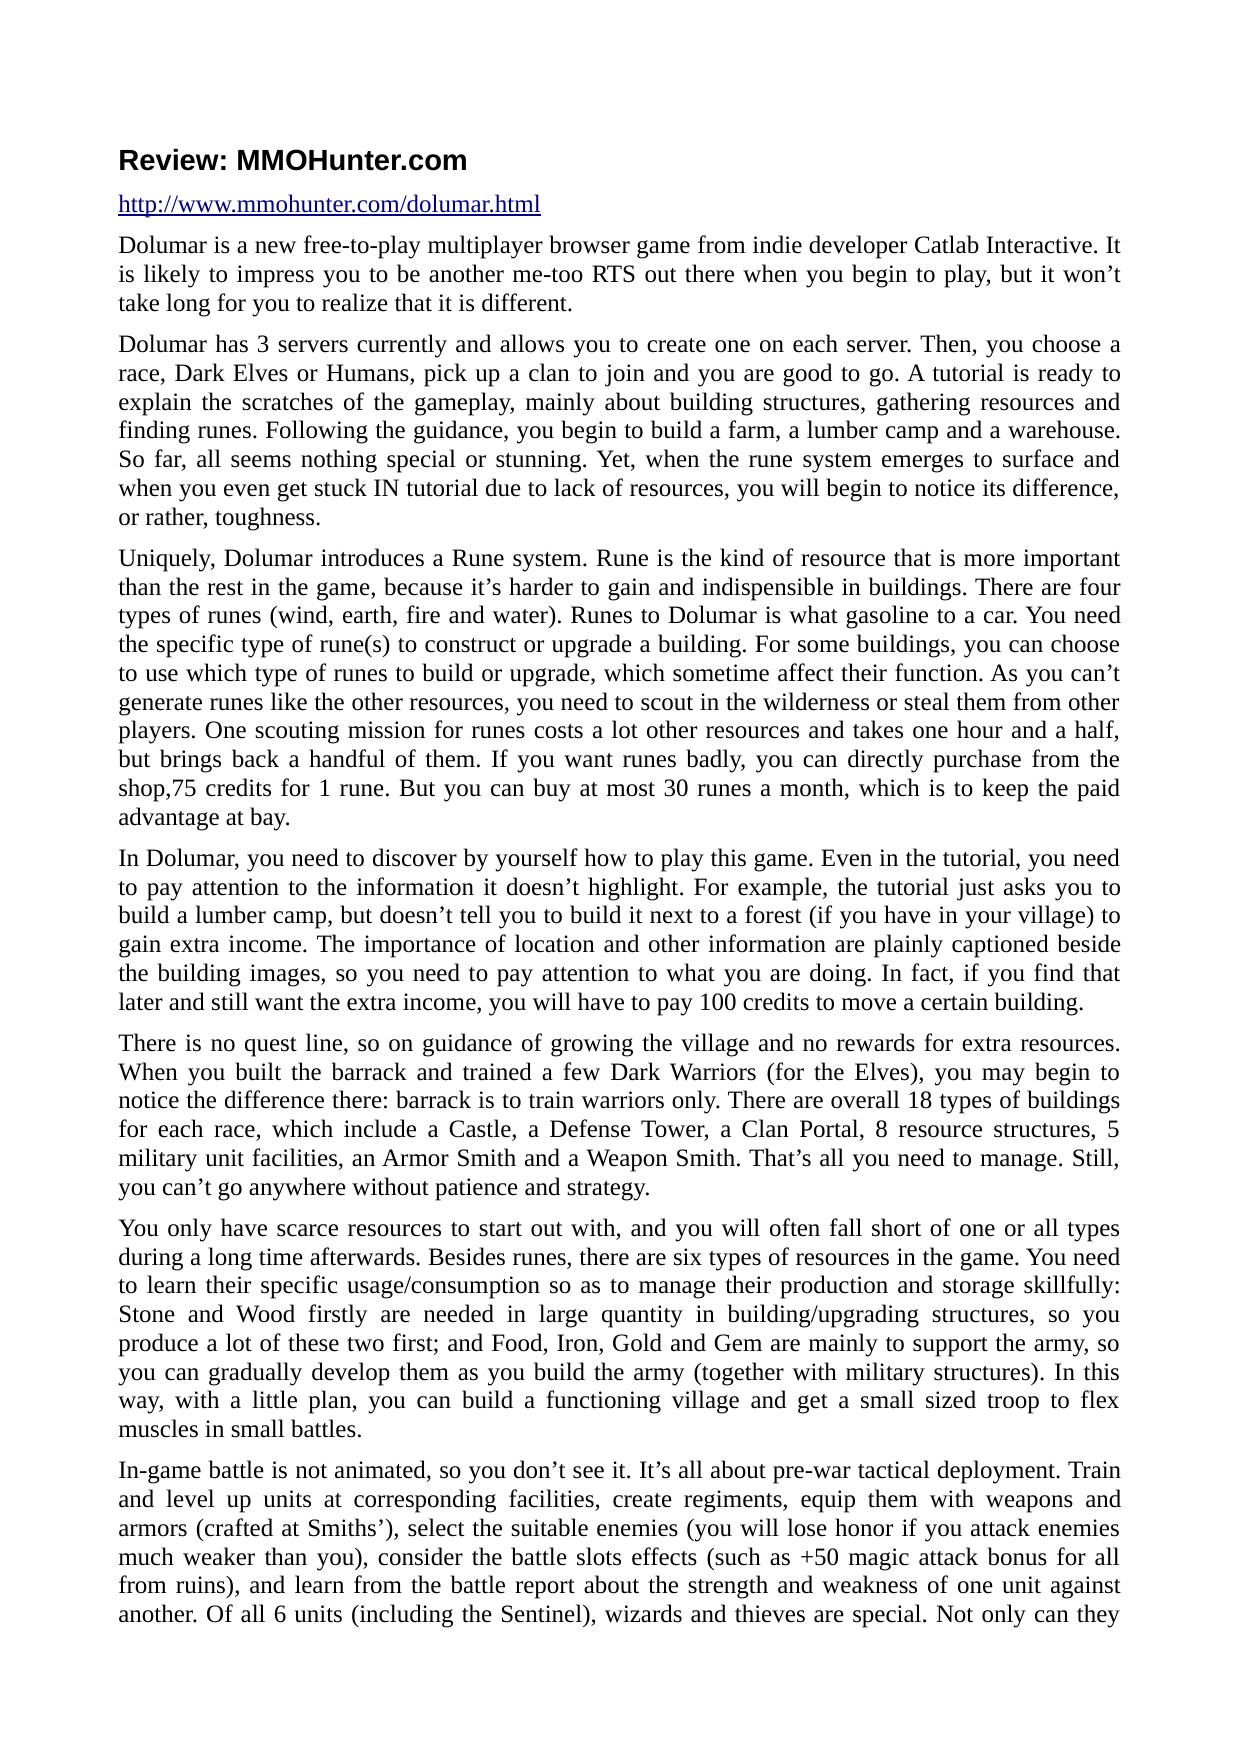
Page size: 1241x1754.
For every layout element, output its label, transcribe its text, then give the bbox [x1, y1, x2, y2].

text There is no quest line, so on guidance of growing the village and no rewards for extra resources. When you built the barrack and trained a few Dark Warriors (for the Elves), you may begin to notice the difference there: barrack is to train warriors only. There are overall 18 types of buildings for each race, which include a Castle, a Defense Tower, a Clan Portal, 8 resource structures, 5 military unit facilities, an Armor Smith and a Weapon Smith. That’s all you need to manage. Still, you can’t go anywhere without patience and strategy. [118, 1028, 1122, 1200]
text http://www.mmohunter.com/dolumar.html [118, 189, 1122, 218]
text In-game battle is not animated, so you don’t see it. It’s all about pre-war tactical deployment. Train and level up units at corresponding facilities, create regiments, equip them with weapons and armors (crafted at Smiths’), select the suitable enemies (you will lose honor if you attack enemies much weaker than you), consider the battle slots effects (such as +50 magic attack bonus for all from ruins), and learn from the battle report about the strength and weakness of one unit against another. Of all 6 units (including the Sentinel), wizards and thieves are special. Not only can they [118, 1455, 1122, 1628]
text Uniquely, Dolumar introduces a Rune system. Rune is the kind of resource that is more important than the rest in the game, because it’s harder to gain and indispensible in buildings. There are four types of runes (wind, earth, fire and water). Runes to Dolumar is what gasoline to a car. You need the specific type of rune(s) to construct or upgrade a building. For some buildings, you can choose to use which type of runes to build or upgrade, which sometime affect their function. As you can’t generate runes like the other resources, you need to scout in the wilderness or steal them from other players. One scouting mission for runes costs a lot other resources and takes one hour and a half, but brings back a handful of them. If you want runes badly, you can directly purchase from the shop,75 credits for 1 rune. But you can buy at most 30 runes a month, which is to keep the paid advantage at bay. [118, 543, 1122, 830]
text You only have scarce resources to start out with, and you will often fall short of one or all types during a long time afterwards. Besides runes, there are six types of resources in the game. You need to learn their specific usage/consumption so as to manage their production and storage skillfully: Stone and Wood firstly are needed in large quantity in building/upgrading structures, so you produce a lot of these two first; and Food, Iron, Gold and Gem are mainly to support the army, so you can gradually develop them as you build the army (together with military structures). In this way, with a little plan, you can build a functioning village and get a small sized troop to flex muscles in small battles. [118, 1213, 1122, 1443]
text Dolumar has 3 servers currently and allows you to create one on each server. Then, you choose a race, Dark Elves or Humans, pick up a clan to join and you are good to go. A tutorial is ready to explain the scratches of the gameplay, mainly about building structures, gathering resources and finding runes. Following the guidance, you begin to build a farm, a lumber camp and a warehouse. So far, all seems nothing special or stunning. Yet, when the rune system emerges to surface and when you even get stuck IN tutorial due to lack of resources, you will begin to notice its difference, or rather, toughness. [118, 329, 1122, 530]
text In Dolumar, you need to discover by yourself how to play this game. Even in the tutorial, you need to pay attention to the information it doesn’t highlight. For example, the tutorial just asks you to build a lumber camp, but doesn’t tell you to build it next to a forest (if you have in your village) to gain extra income. The importance of location and other information are plainly captioned beside the building images, so you need to pay attention to what you are doing. In fact, if you find that later and still want the extra income, you will have to pay 100 credits to move a certain building. [118, 843, 1122, 1015]
subtitle Review: MMOHunter.com [118, 143, 1122, 177]
text Dolumar is a new free-to-play multiplayer browser game from indie developer Catlab Interactive. It is likely to impress you to be another me-too RTS out there when you begin to play, but it won’t take long for you to realize that it is different. [118, 230, 1122, 317]
